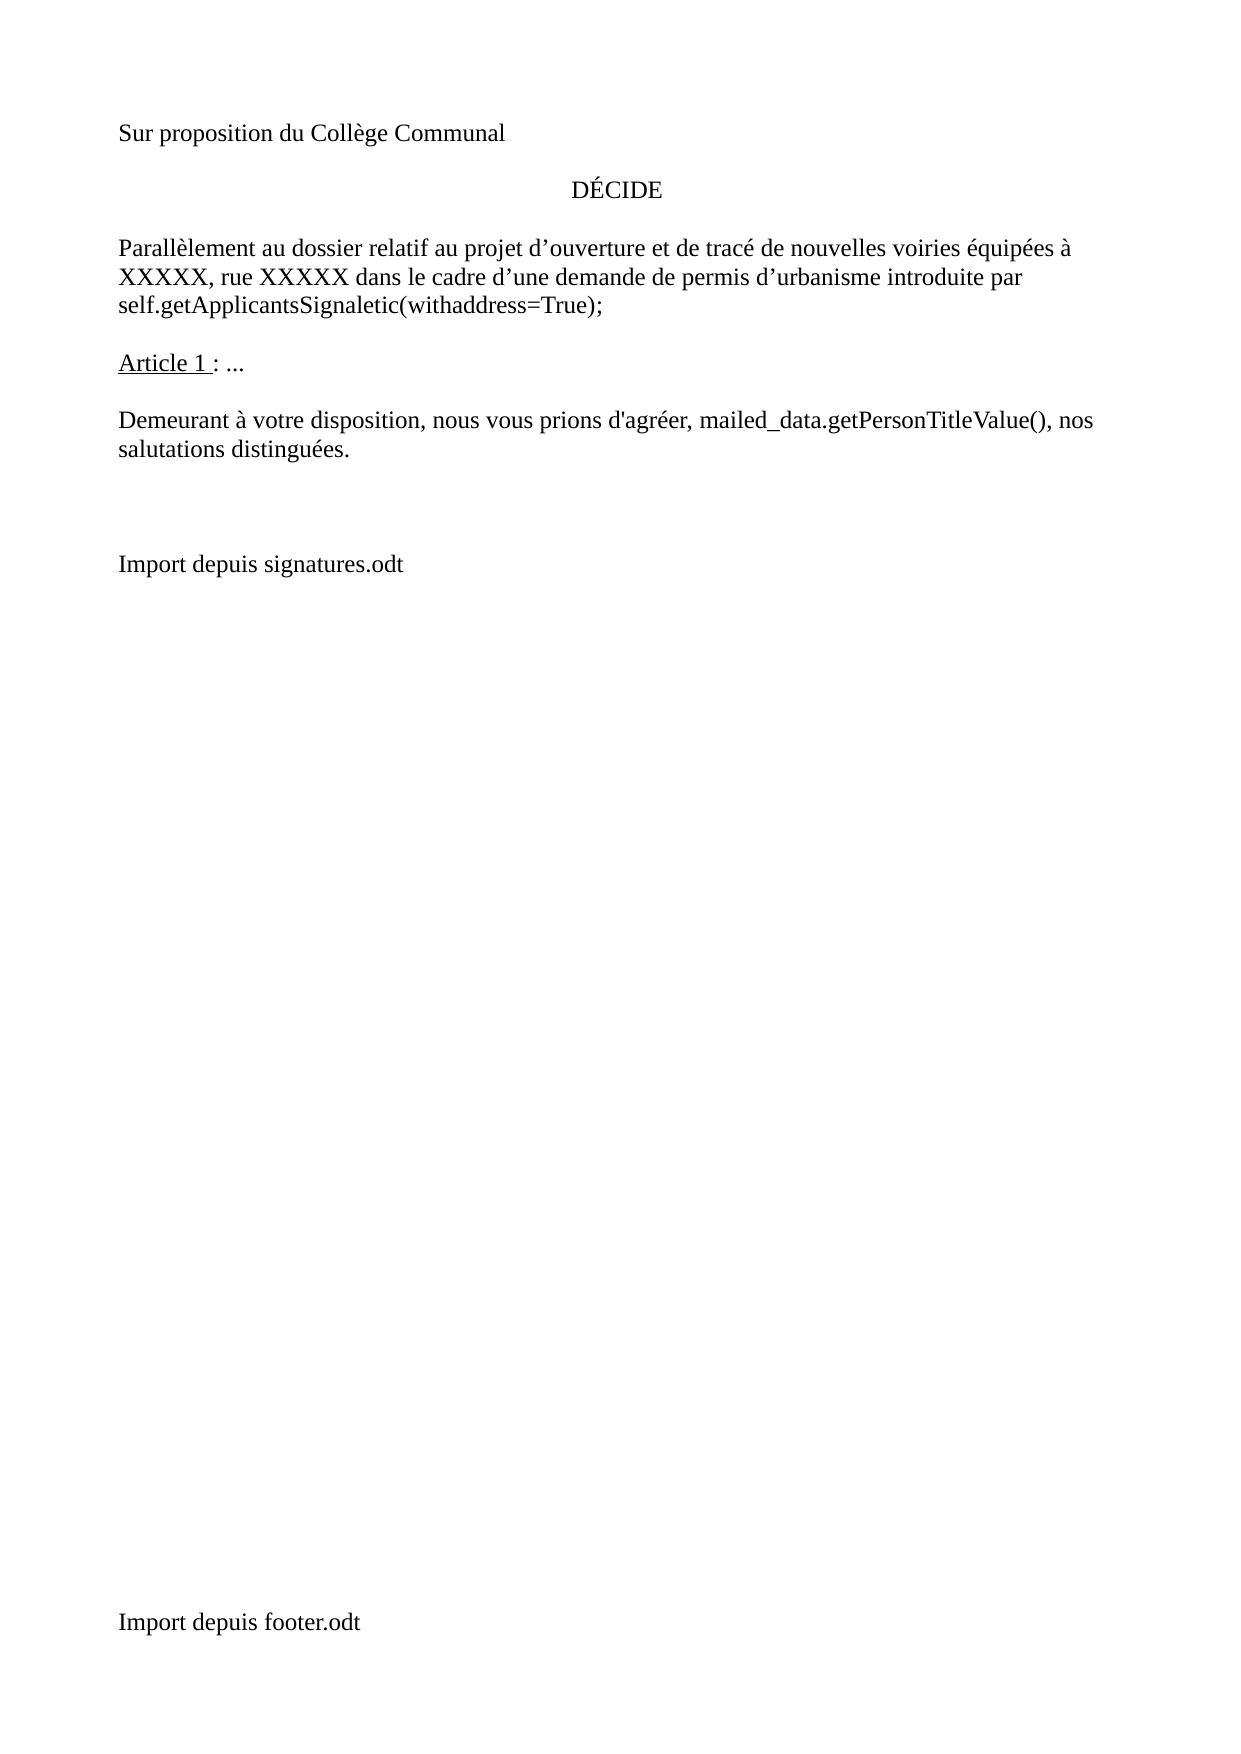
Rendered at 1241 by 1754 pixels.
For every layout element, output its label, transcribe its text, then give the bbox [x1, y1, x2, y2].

text Parallèlement au dossier relatif au projet d’ouverture et de tracé de nouvelles voiries équipées à XXXXX, rue XXXXX dans le cadre d’une demande de permis d’urbanisme introduite par self.getApplicantsSignaletic(withaddress=True); [118, 233, 1122, 319]
text Import depuis signatures.odt [118, 549, 1122, 578]
text Article 1 : ... [118, 348, 1122, 377]
text Sur proposition du Collège Communal [118, 118, 1122, 147]
text Demeurant à votre disposition, nous vous prions d'agréer, mailed_data.getPersonTitleValue(), nos salutations distinguées. [118, 406, 1122, 463]
text DÉCIDE [118, 176, 1122, 204]
